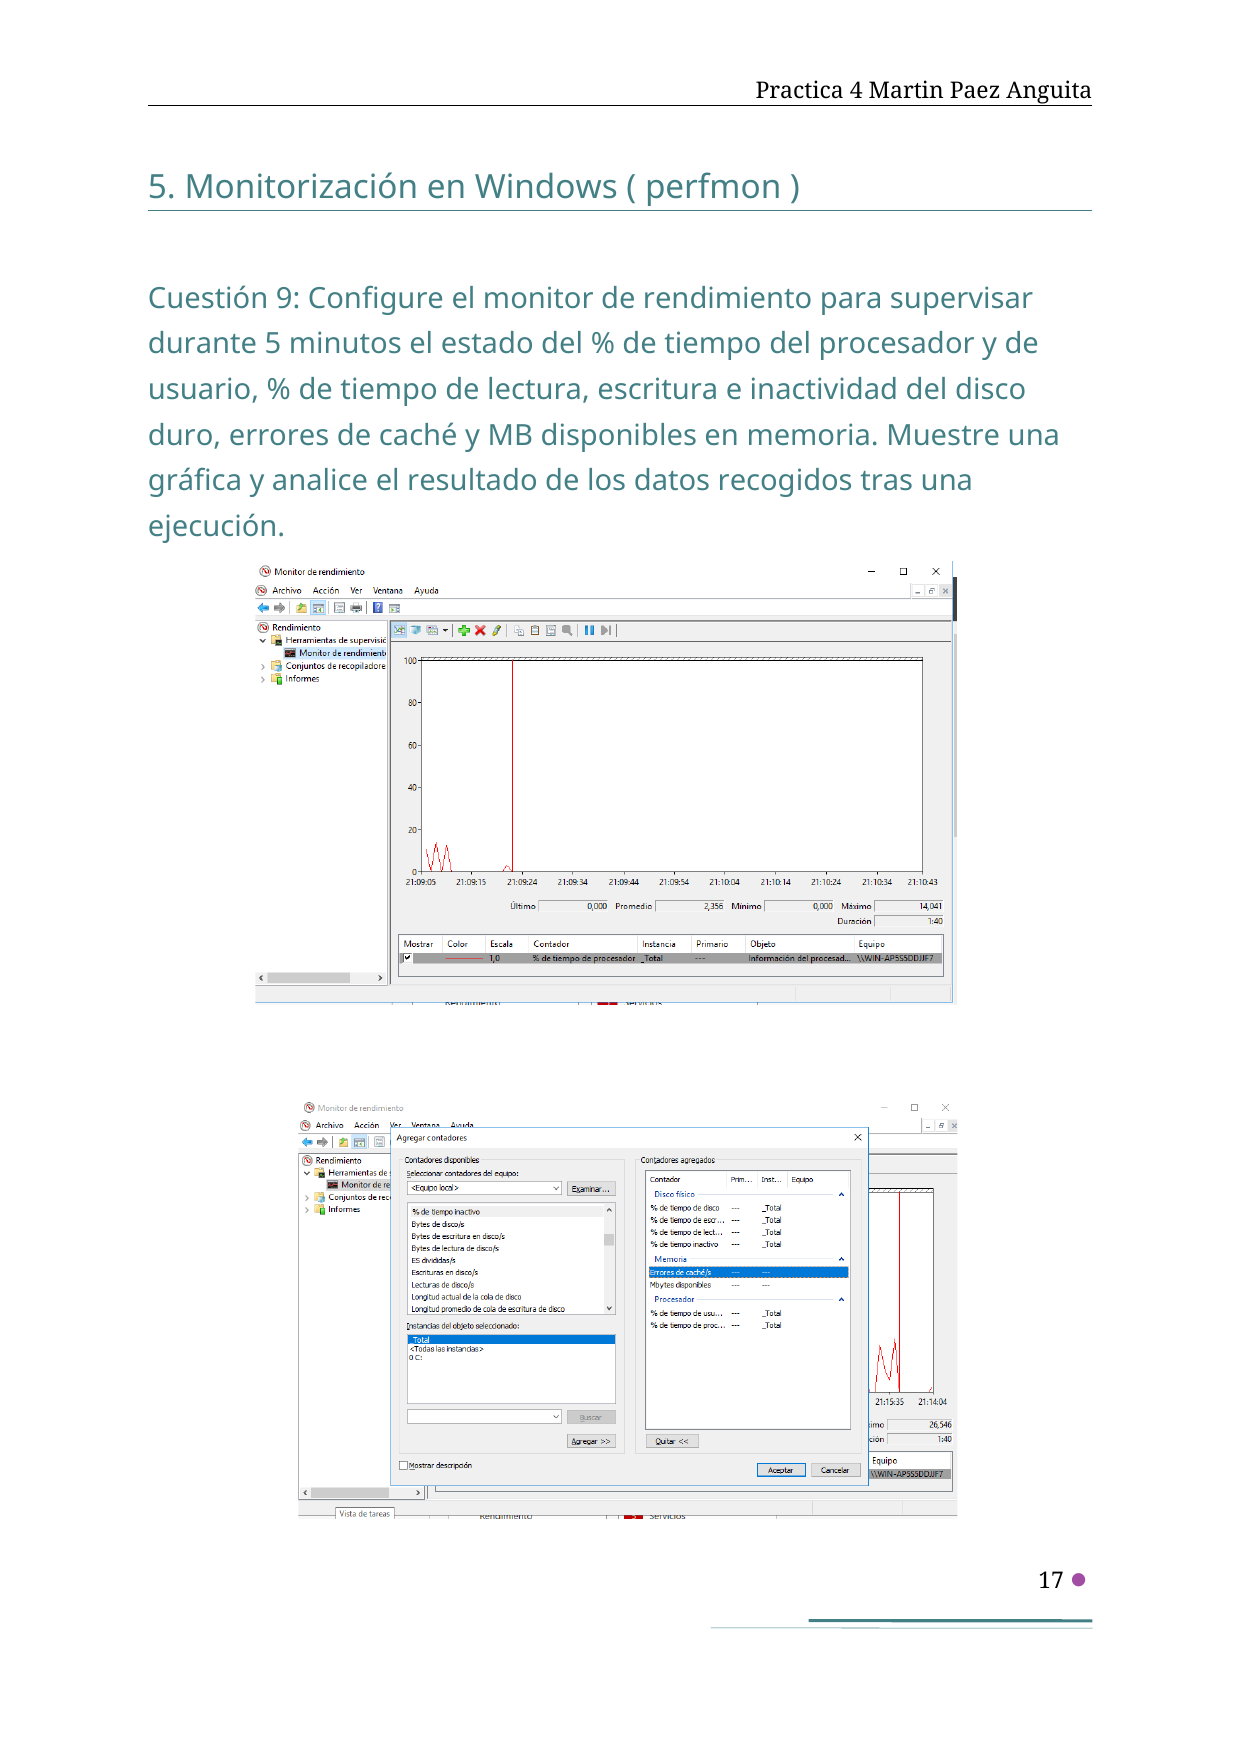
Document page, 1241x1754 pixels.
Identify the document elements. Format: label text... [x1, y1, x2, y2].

subtitle Cuestión 9: Configure el monitor de rendimiento para supervisar durante 5 minutos el estado del % de tiempo del procesador y de usuario, % de tiempo de lectura, escritura e inactividad del disco duro, errores de caché y MB disponibles en memoria. Muestre una gráfica y analice el resultado de los datos recogidos tras una ejecución. [148, 277, 1092, 545]
picture [298, 1099, 958, 1519]
subtitle 5. Monitorización en Windows ( perfmon ) [148, 163, 1092, 210]
picture [255, 561, 957, 1005]
